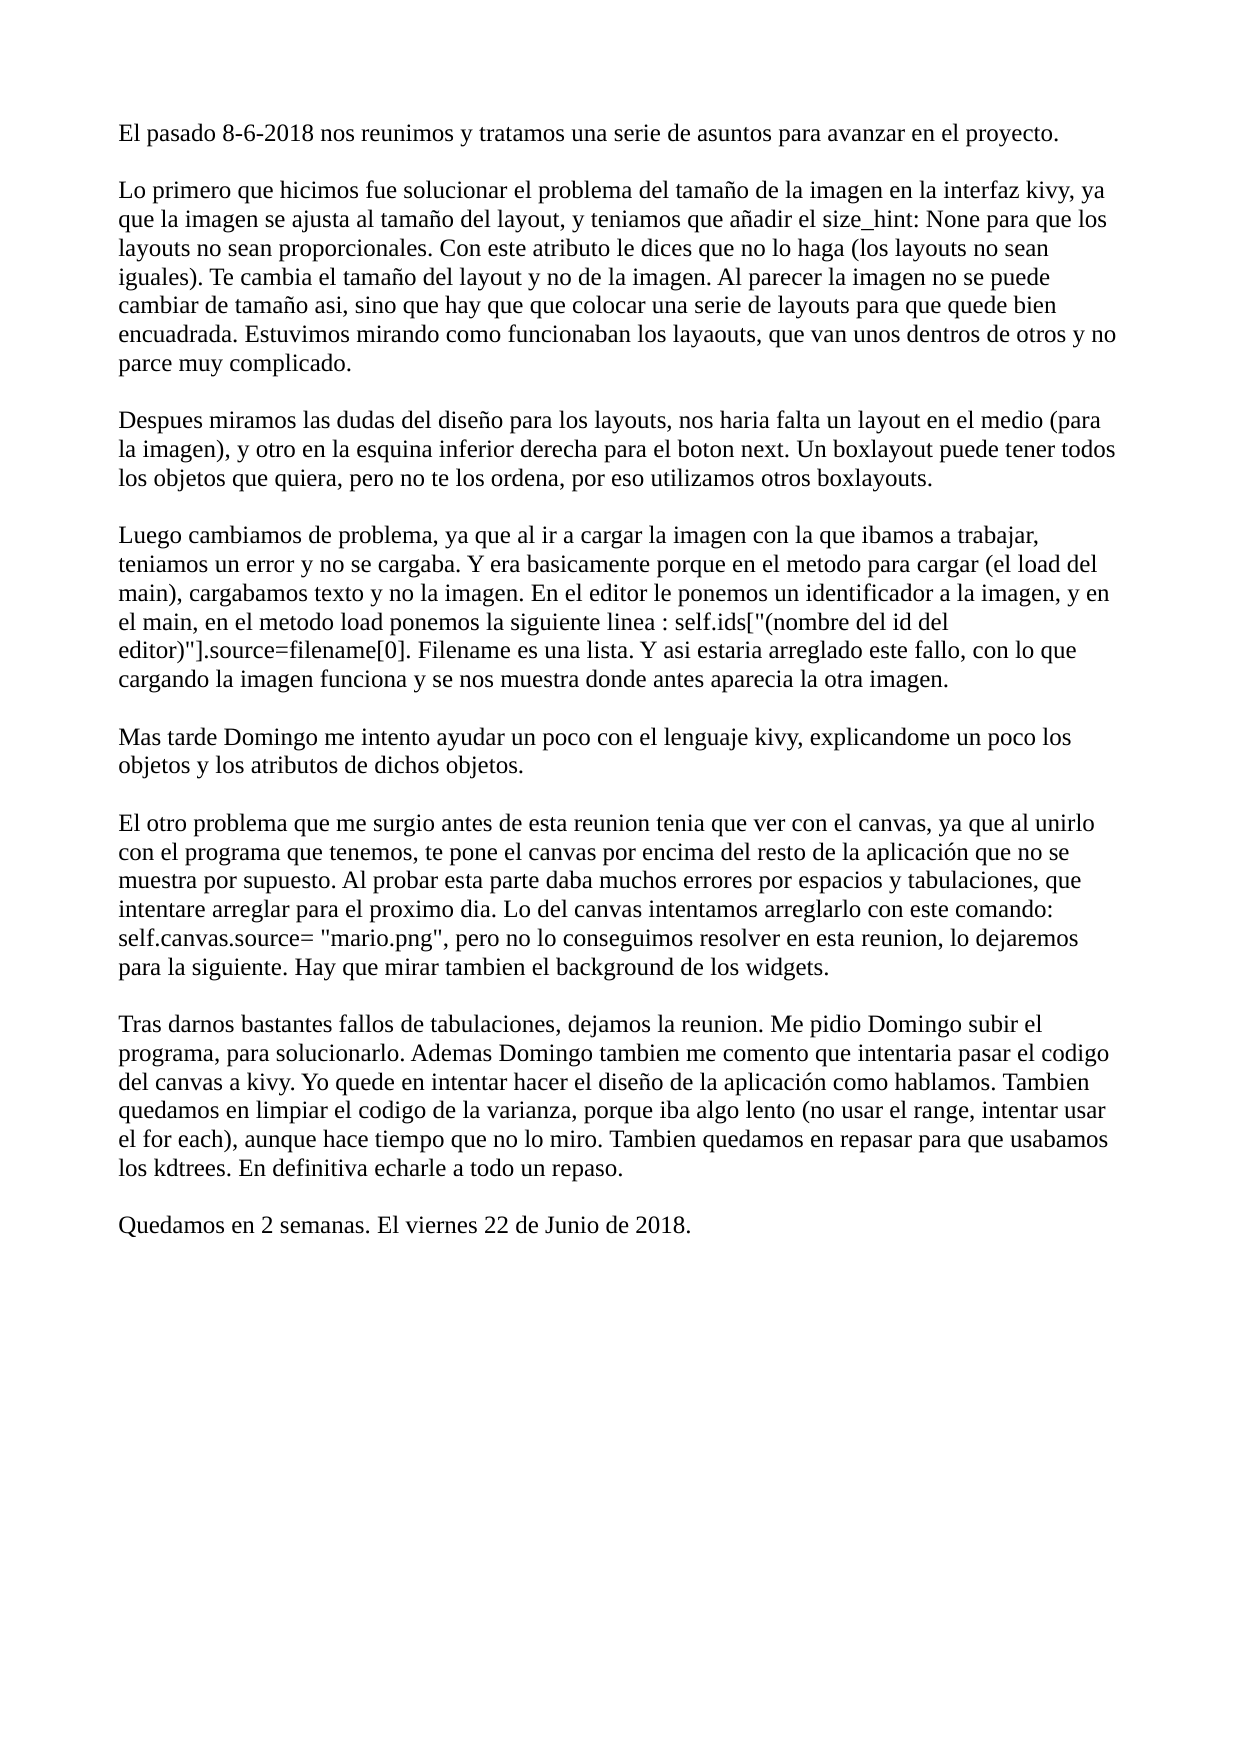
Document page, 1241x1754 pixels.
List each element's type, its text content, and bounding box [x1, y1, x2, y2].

text Quedamos en 2 semanas. El viernes 22 de Junio de 2018. [118, 1211, 1122, 1239]
text El otro problema que me surgio antes de esta reunion tenia que ver con el canvas, ya que al unirlo con el programa que tenemos, te pone el canvas por encima del resto de la aplicación que no se muestra por supuesto. Al probar esta parte daba muchos errores por espacios y tabulaciones, que intentare arreglar para el proximo dia. Lo del canvas intentamos arreglarlo con este comando: self.canvas.source= "mario.png", pero no lo conseguimos resolver en esta reunion, lo dejaremos para la siguiente. Hay que mirar tambien el background de los widgets. [118, 808, 1122, 981]
text Luego cambiamos de problema, ya que al ir a cargar la imagen con la que ibamos a trabajar, teniamos un error y no se cargaba. Y era basicamente porque en el metodo para cargar (el load del main), cargabamos texto y no la imagen. En el editor le ponemos un identificador a la imagen, y en el main, en el metodo load ponemos la siguiente linea : self.ids["(nombre del id del editor)"].source=filename[0]. Filename es una lista. Y asi estaria arreglado este fallo, con lo que cargando la imagen funciona y se nos muestra donde antes aparecia la otra imagen. [118, 521, 1122, 693]
text Tras darnos bastantes fallos de tabulaciones, dejamos la reunion. Me pidio Domingo subir el programa, para solucionarlo. Ademas Domingo tambien me comento que intentaria pasar el codigo del canvas a kivy. Yo quede en intentar hacer el diseño de la aplicación como hablamos. Tambien quedamos en limpiar el codigo de la varianza, porque iba algo lento (no usar el range, intentar usar el for each), aunque hace tiempo que no lo miro. Tambien quedamos en repasar para que usabamos los kdtrees. En definitiva echarle a todo un repaso. [118, 1009, 1122, 1182]
text Lo primero que hicimos fue solucionar el problema del tamaño de la imagen en la interfaz kivy, ya que la imagen se ajusta al tamaño del layout, y teniamos que añadir el size_hint: None para que los layouts no sean proporcionales. Con este atributo le dices que no lo haga (los layouts no sean iguales). Te cambia el tamaño del layout y no de la imagen. Al parecer la imagen no se puede cambiar de tamaño asi, sino que hay que que colocar una serie de layouts para que quede bien encuadrada. Estuvimos mirando como funcionaban los layaouts, que van unos dentros de otros y no parce muy complicado. [118, 176, 1122, 377]
text El pasado 8-6-2018 nos reunimos y tratamos una serie de asuntos para avanzar en el proyecto. [118, 118, 1122, 147]
text Mas tarde Domingo me intento ayudar un poco con el lenguaje kivy, explicandome un poco los objetos y los atributos de dichos objetos. [118, 722, 1122, 779]
text Despues miramos las dudas del diseño para los layouts, nos haria falta un layout en el medio (para la imagen), y otro en la esquina inferior derecha para el boton next. Un boxlayout puede tener todos los objetos que quiera, pero no te los ordena, por eso utilizamos otros boxlayouts. [118, 406, 1122, 492]
